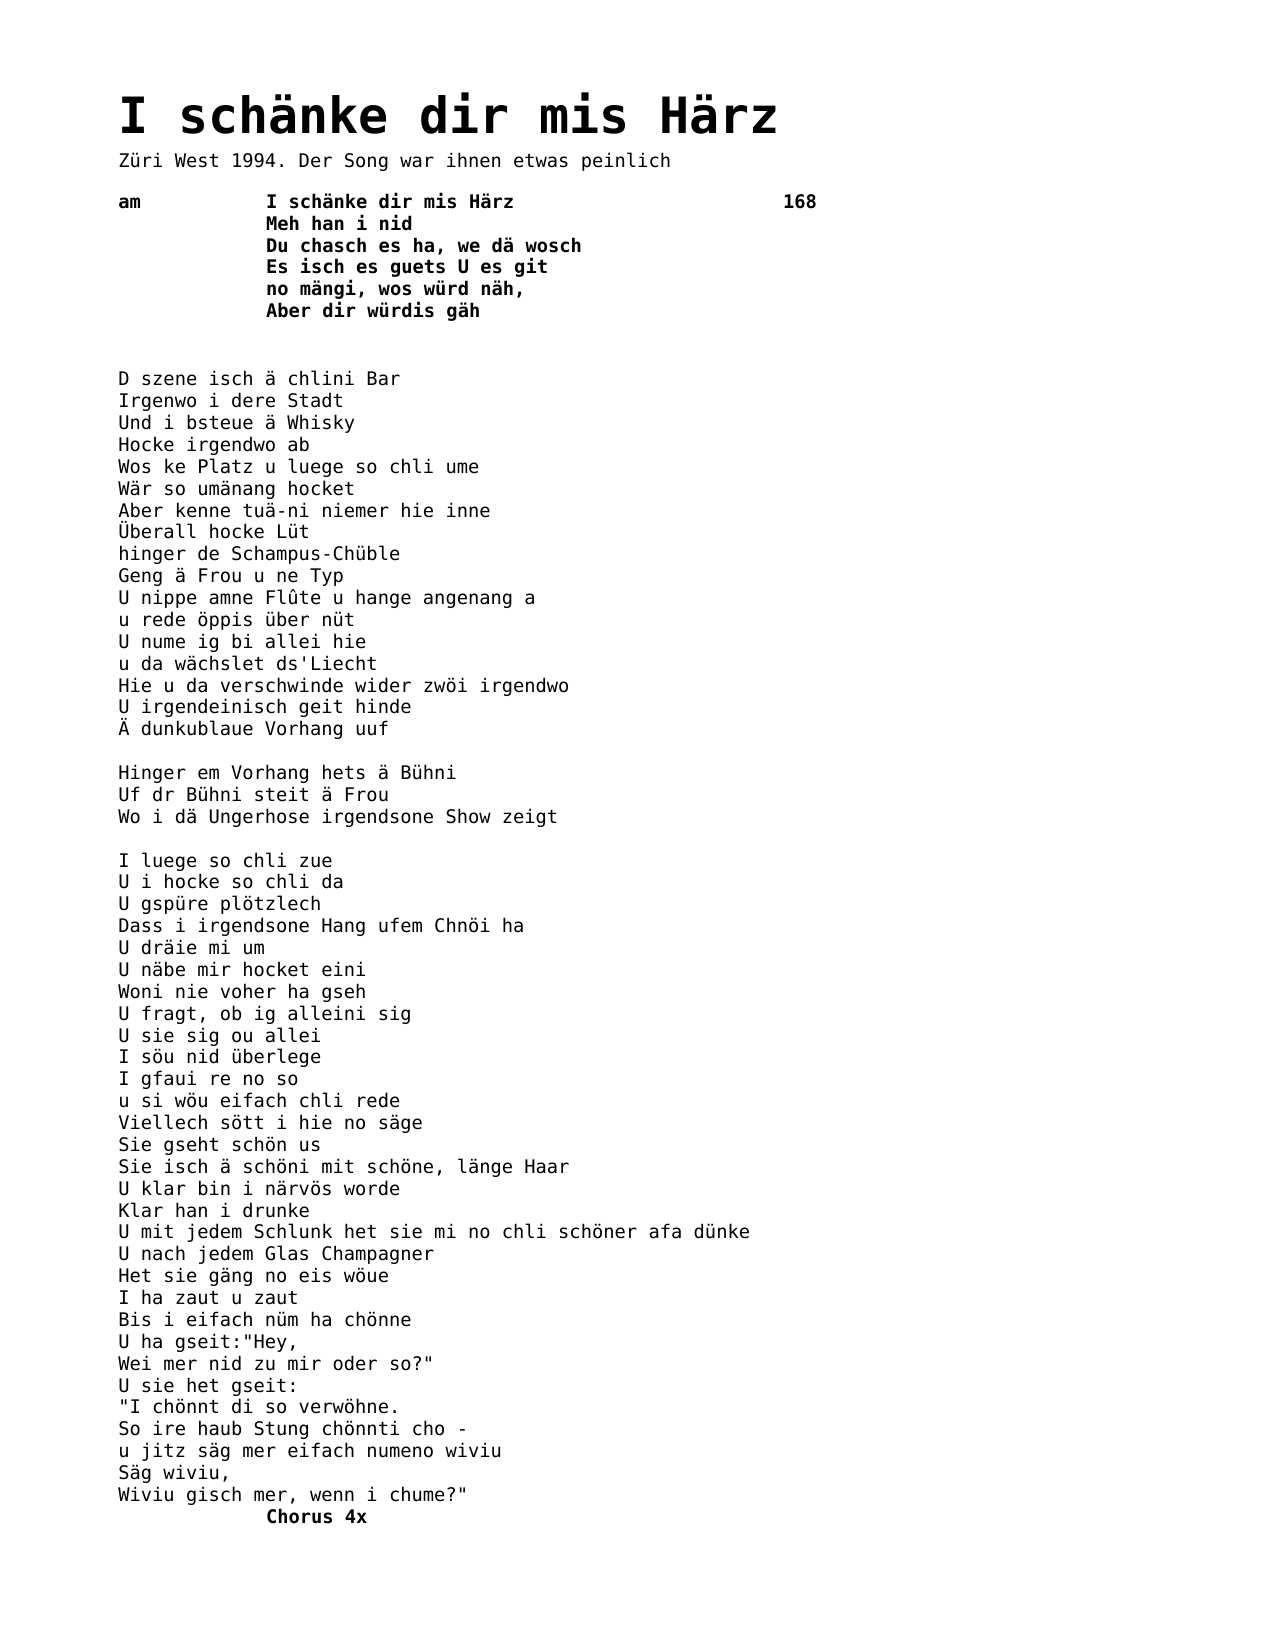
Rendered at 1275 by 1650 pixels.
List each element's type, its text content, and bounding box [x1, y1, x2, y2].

text Hinger em Vorhang hets ä Bühni Uf dr Bühni steit ä Frou Wo i dä Ungerhose irgendsone Show zeigt [118, 740, 1157, 828]
text am I schänke dir mis Härz 168 [118, 191, 1157, 213]
text no mängi, wos würd näh, Aber dir würdis gäh [266, 278, 1157, 322]
text I schänke dir mis Härz Züri West 1994. Der Song war ihnen etwas peinlich [118, 87, 1157, 172]
text I luege so chli zue U i hocke so chli da U gspüre plötzlech Dass i irgendsone Hang ufem Chnöi ha U dräie mi um U näbe mir hocket eini Woni nie voher ha gseh U fragt, ob ig alleini sig U sie sig ou allei I söu nid überlege I gfaui re no so u si wöu eifach chli rede Viellech sött i hie no säge Sie gseht schön us Sie isch ä schöni mit schöne, länge Haar U klar bin i närvös worde Klar han i drunke U mit jedem Schlunk het sie mi no chli schöner afa dünke U nach jedem Glas Champagner Het sie gäng no eis wöue I ha zaut u zaut Bis i eifach nüm ha chönne U ha gseit:"Hey, Wei mer nid zu mir oder so?" U sie het gseit: "I chönnt di so verwöhne. So ire haub Stung chönnti cho - u jitz säg mer eifach numeno wiviu Säg wiviu, Wiviu gisch mer, wenn i chume?" Chorus 4x [118, 828, 1157, 1528]
text Meh han i nid Du chasch es ha, we dä wosch Es isch es guets U es git [266, 213, 1157, 278]
text D szene isch ä chlini Bar Irgenwo i dere Stadt Und i bsteue ä Whisky Hocke irgendwo ab Wos ke Platz u luege so chli ume Wär so umänang hocket Aber kenne tuä-ni niemer hie inne Überall hocke Lüt hinger de Schampus-Chüble Geng ä Frou u ne Typ U nippe amne Flûte u hange angenang a u rede öppis über nüt U nume ig bi allei hie u da wächslet ds'Liecht Hie u da verschwinde wider zwöi irgendwo U irgendeinisch geit hinde Ä dunkublaue Vorhang uuf [118, 346, 1157, 740]
